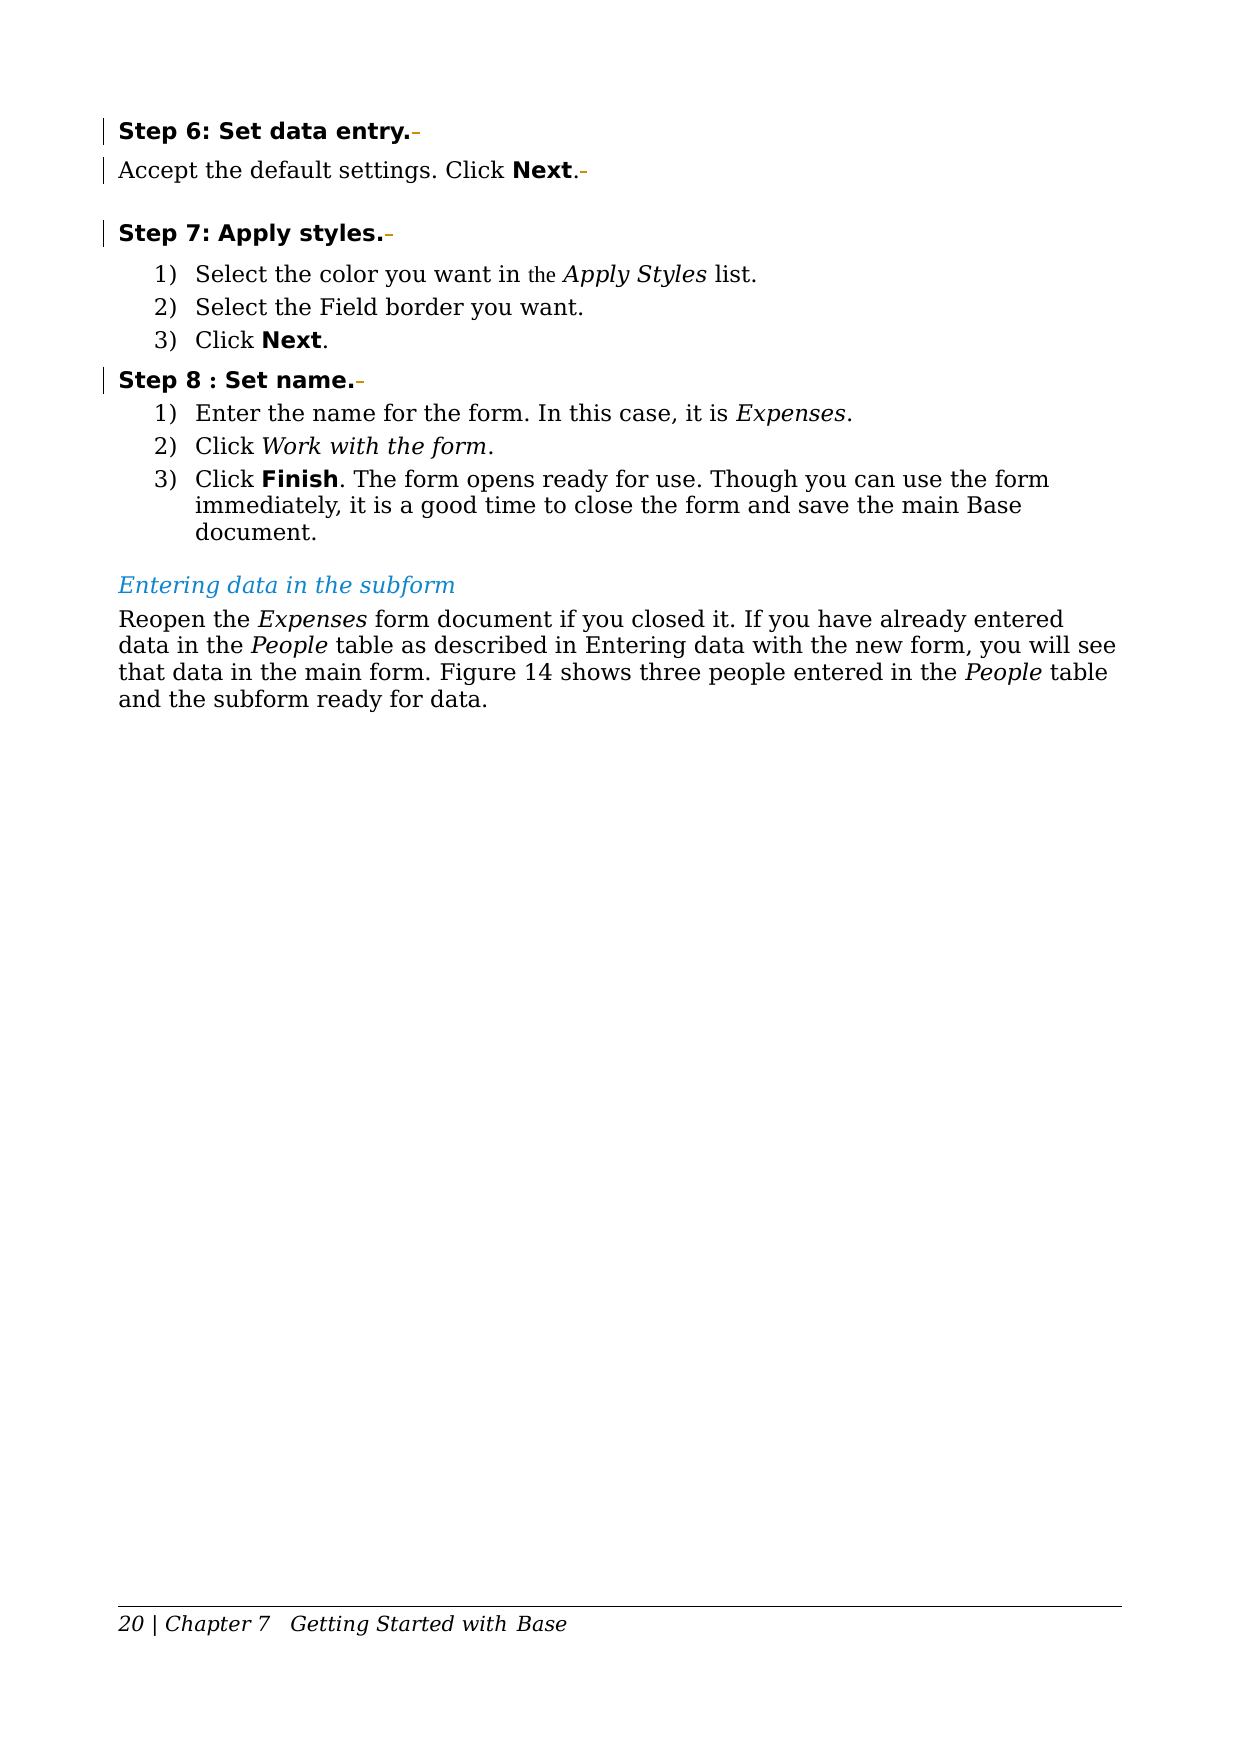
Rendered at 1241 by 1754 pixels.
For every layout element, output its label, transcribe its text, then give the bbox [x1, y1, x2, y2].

list Select the Field border you want. [177, 294, 1122, 321]
text Step 6: Set data entry. [118, 118, 1122, 145]
list Select the color you want in the Apply Styles list. [177, 262, 1122, 288]
list Step 8 : Set name. [118, 367, 1122, 394]
list Click Finish. The form opens ready for use. Though you can use the form immediately, it is a good time to close the form and save the main Base document. [177, 466, 1122, 546]
text Accept the default settings. Click Next. [118, 157, 1122, 184]
text Reopen the Expenses form document if you closed it. If you have already entered data in the People table as described in Entering data with the new form , you will see that data in the main form. Figure 14 shows three people entered in the People table and the subform ready for data. [118, 606, 1122, 712]
list Enter the name for the form. In this case, it is Expenses. [177, 400, 1122, 427]
subtitle Entering data in the subform [118, 570, 1122, 599]
list Click Next. [177, 327, 1122, 354]
list Click Work with the form. [177, 433, 1122, 460]
text Step 7: Apply styles. [118, 220, 1122, 247]
